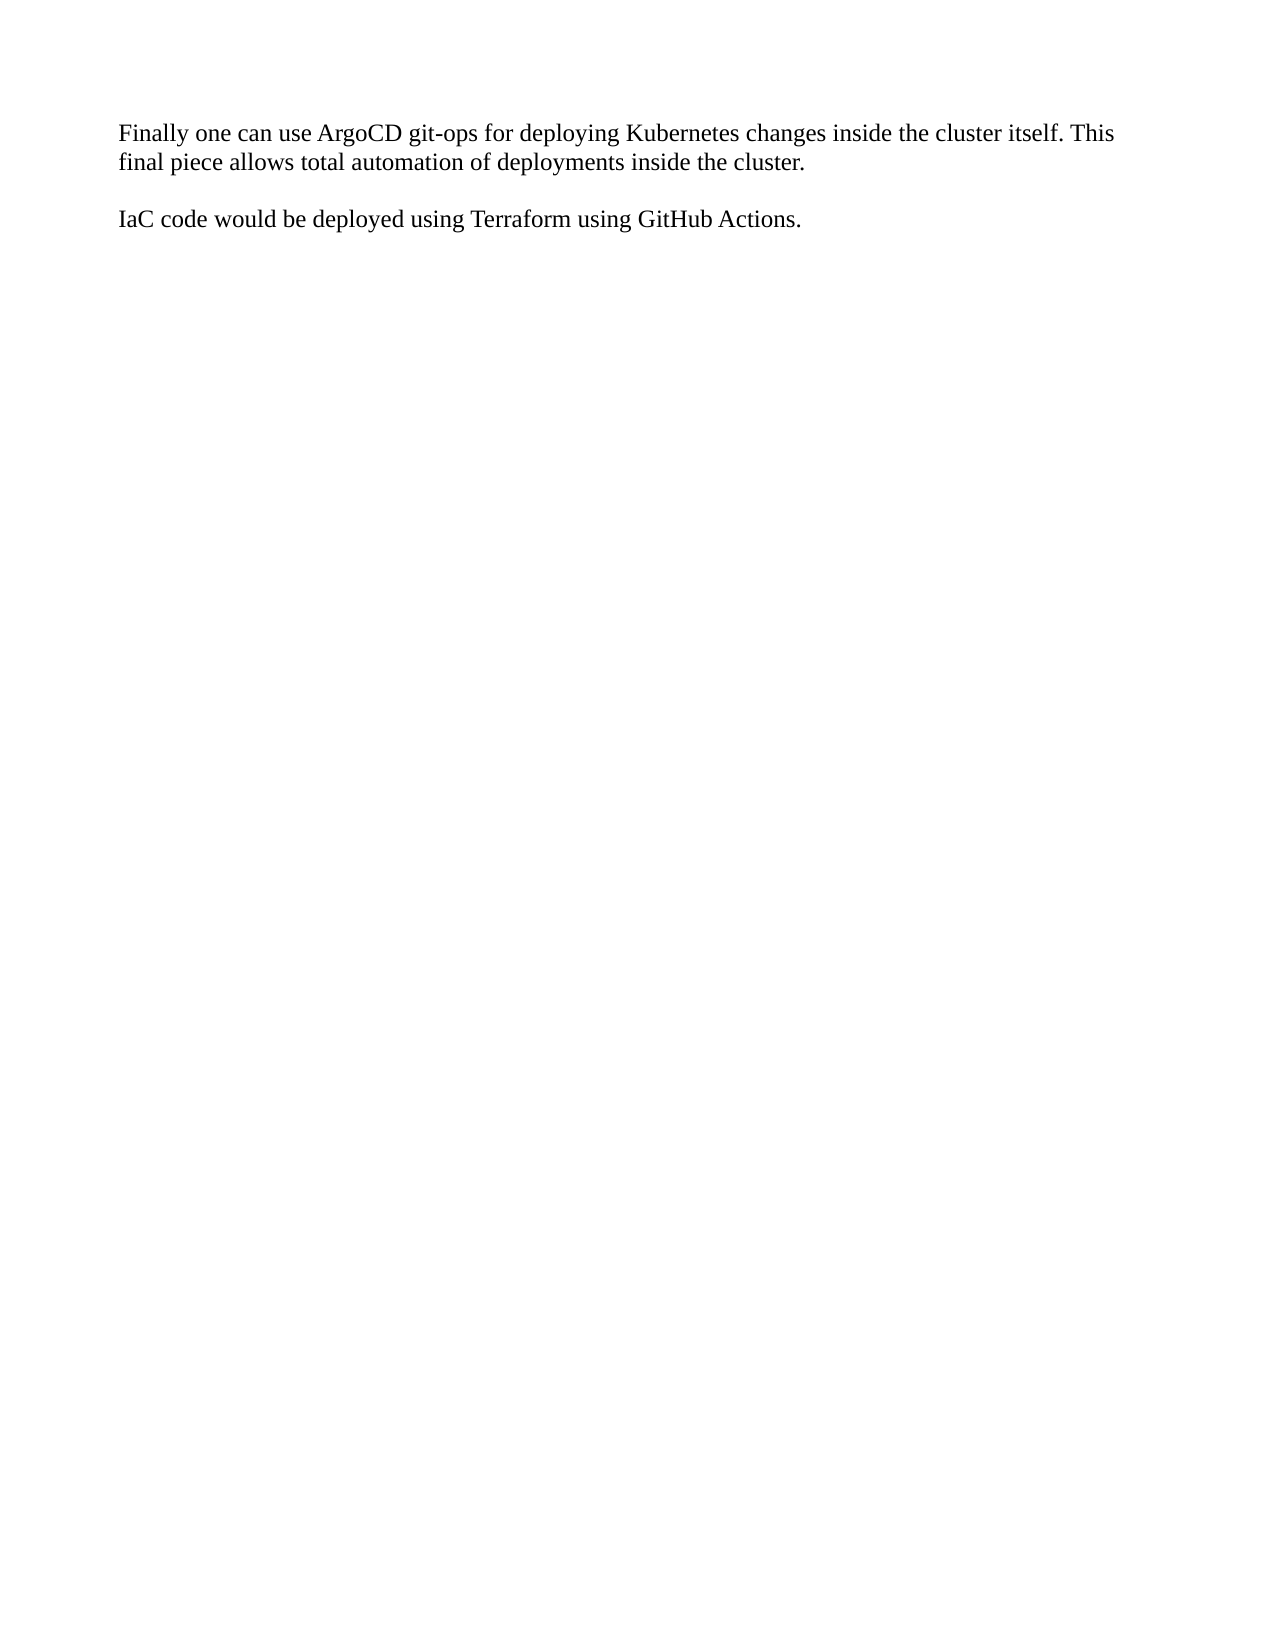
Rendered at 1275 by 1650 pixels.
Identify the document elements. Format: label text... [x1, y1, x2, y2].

text IaC code would be deployed using Terraform using GitHub Actions. [118, 204, 1157, 233]
text Finally one can use ArgoCD git-ops for deploying Kubernetes changes inside the cluster itself. This final piece allows total automation of deployments inside the cluster. [118, 118, 1157, 176]
